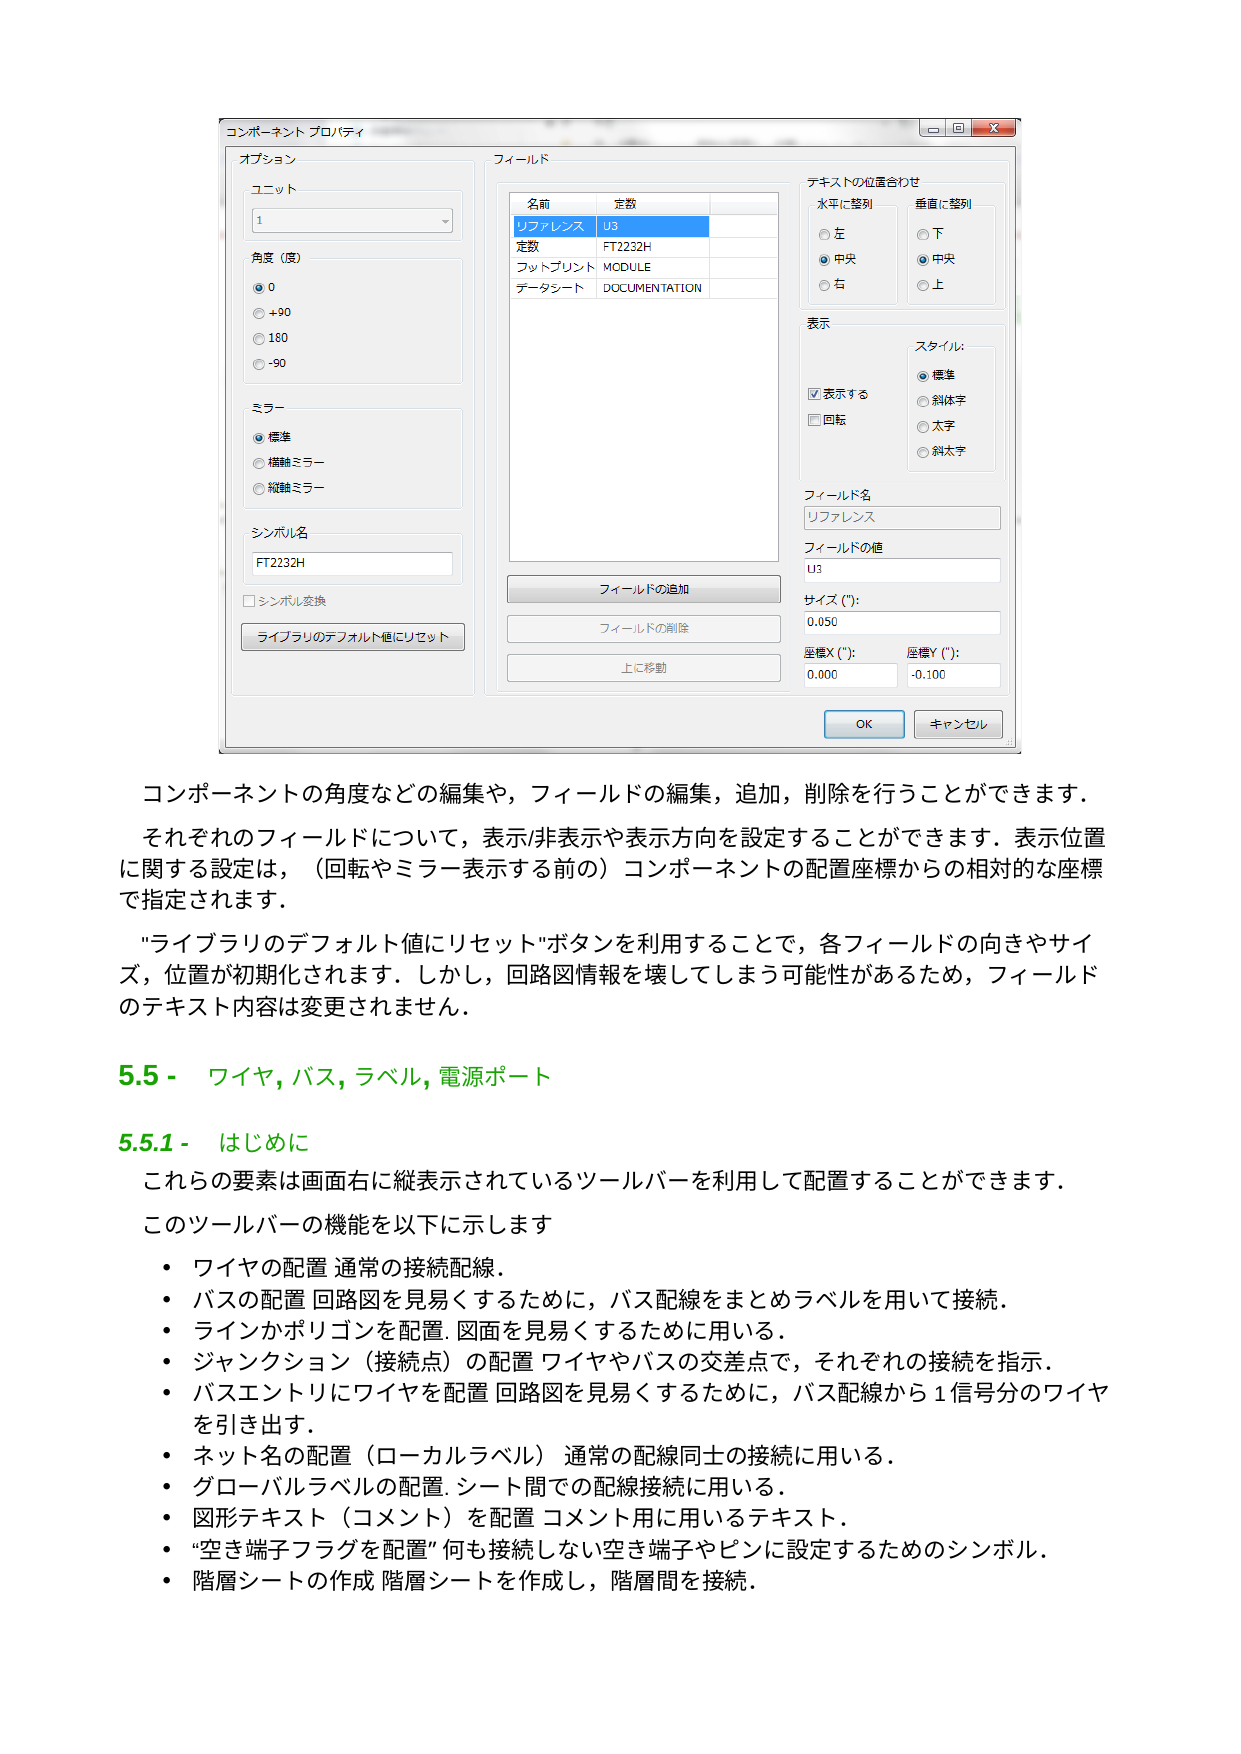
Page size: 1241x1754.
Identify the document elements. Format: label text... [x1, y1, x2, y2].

list ジャンクション（接続点）の配置 ワイヤやバスの交差点で，それぞれの接続を指示． [162, 1346, 1122, 1377]
text このツールバーの機能を以下に示します [118, 1208, 1122, 1240]
list ワイヤの配置 通常の接続配線． [162, 1252, 1122, 1283]
list バスエントリにワイヤを配置 回路図を見易くするために，バス配線から1信号分のワイヤを引き出す． [162, 1377, 1122, 1440]
list ネット名の配置（ローカルラベル） 通常の配線同士の接続に用いる． [162, 1440, 1122, 1471]
list 階層シートの作成 階層シートを作成し，階層間を接続． [162, 1565, 1122, 1596]
text コンポーネントの角度などの編集や，フィールドの編集，追加，削除を行うことができます． [118, 778, 1122, 809]
list バスの配置 回路図を見易くするために，バス配線をまとめラベルを用いて接続． [162, 1283, 1122, 1315]
list ラインかポリゴンを配置. 図面を見易くするために用いる． [162, 1315, 1122, 1346]
list 図形テキスト（コメント）を配置 コメント用に用いるテキスト． [162, 1502, 1122, 1533]
list “空き端子フラグを配置” 何も接続しない空き端子やピンに設定するためのシンボル． [162, 1533, 1122, 1565]
subtitle ワイヤ, バス, ラベル, 電源ポート [118, 1057, 1122, 1092]
text それぞれのフィールドについて，表示/非表示や表示方向を設定することができます．表示位置に関する設定は，（回転やミラー表示する前の）コンポーネントの配置座標からの相対的な座標で指定されます． [118, 822, 1122, 916]
subtitle はじめに [118, 1127, 1122, 1158]
text これらの要素は画面右に縦表示されているツールバーを利用して配置することができます． [118, 1165, 1122, 1196]
picture [218, 118, 1022, 754]
text "ライブラリのデフォルト値にリセット"ボタンを利用することで，各フィールドの向きやサイズ，位置が初期化されます．しかし，回路図情報を壊してしまう可能性があるため，フィールドのテキスト内容は変更されません． [118, 928, 1122, 1022]
list グローバルラベルの配置. シート間での配線接続に用いる． [162, 1471, 1122, 1502]
